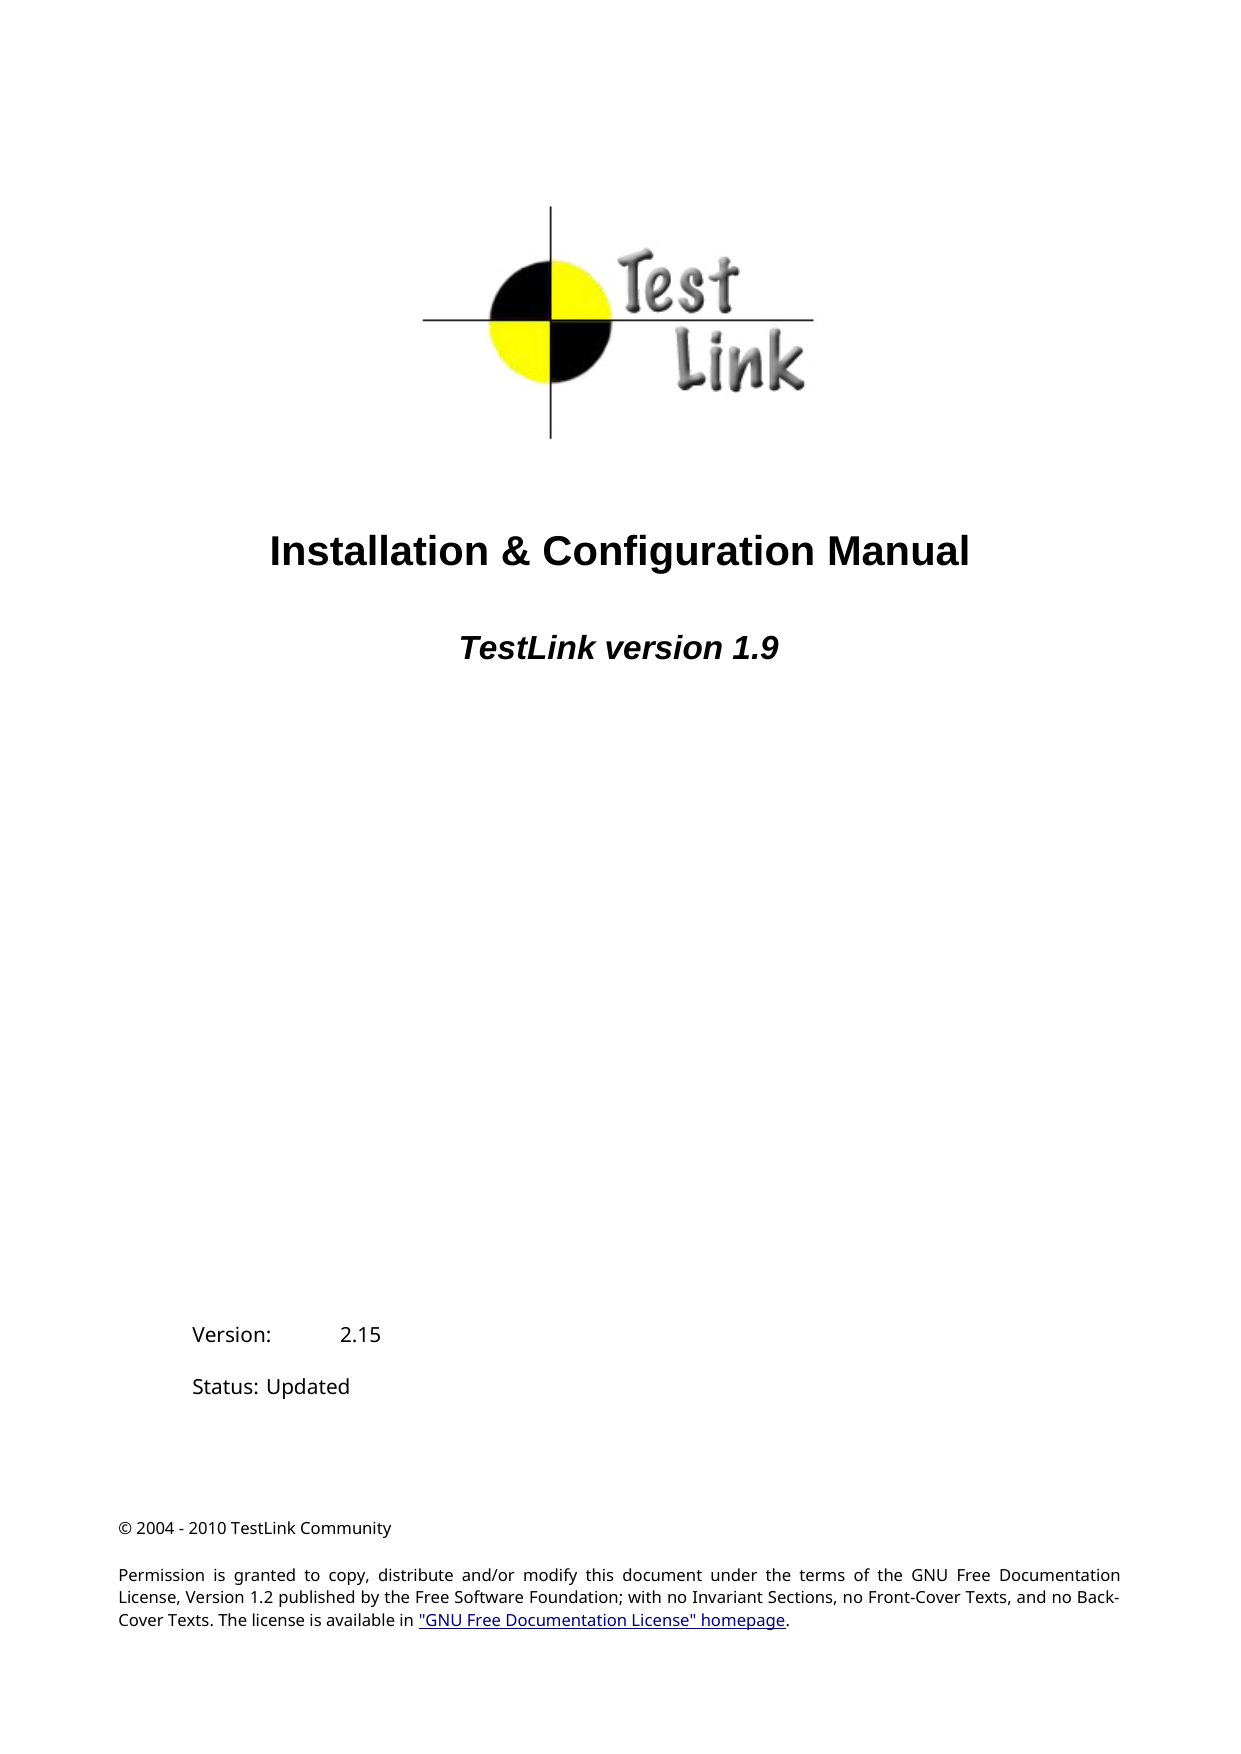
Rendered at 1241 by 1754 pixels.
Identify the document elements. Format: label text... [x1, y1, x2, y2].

subtitle TestLink version 1.9 [118, 629, 1122, 666]
text Status: Updated [118, 1372, 1122, 1401]
text Version: 2.15 [118, 1320, 1122, 1349]
title Installation & Configuration Manual [118, 413, 1122, 574]
text Permission is granted to copy, distribute and/or modify this document under the terms of the GNU Free Documentation License, Version 1.2 published by the Free Software Foundation; with no Invariant Sections, no Front-Cover Texts, and no Back-Cover Texts. The license is available in "GNU Free Documentation License" homepage. [118, 1563, 1122, 1631]
text © 2004 - 2010 TestLink Community [118, 1517, 1122, 1539]
picture [398, 191, 842, 458]
